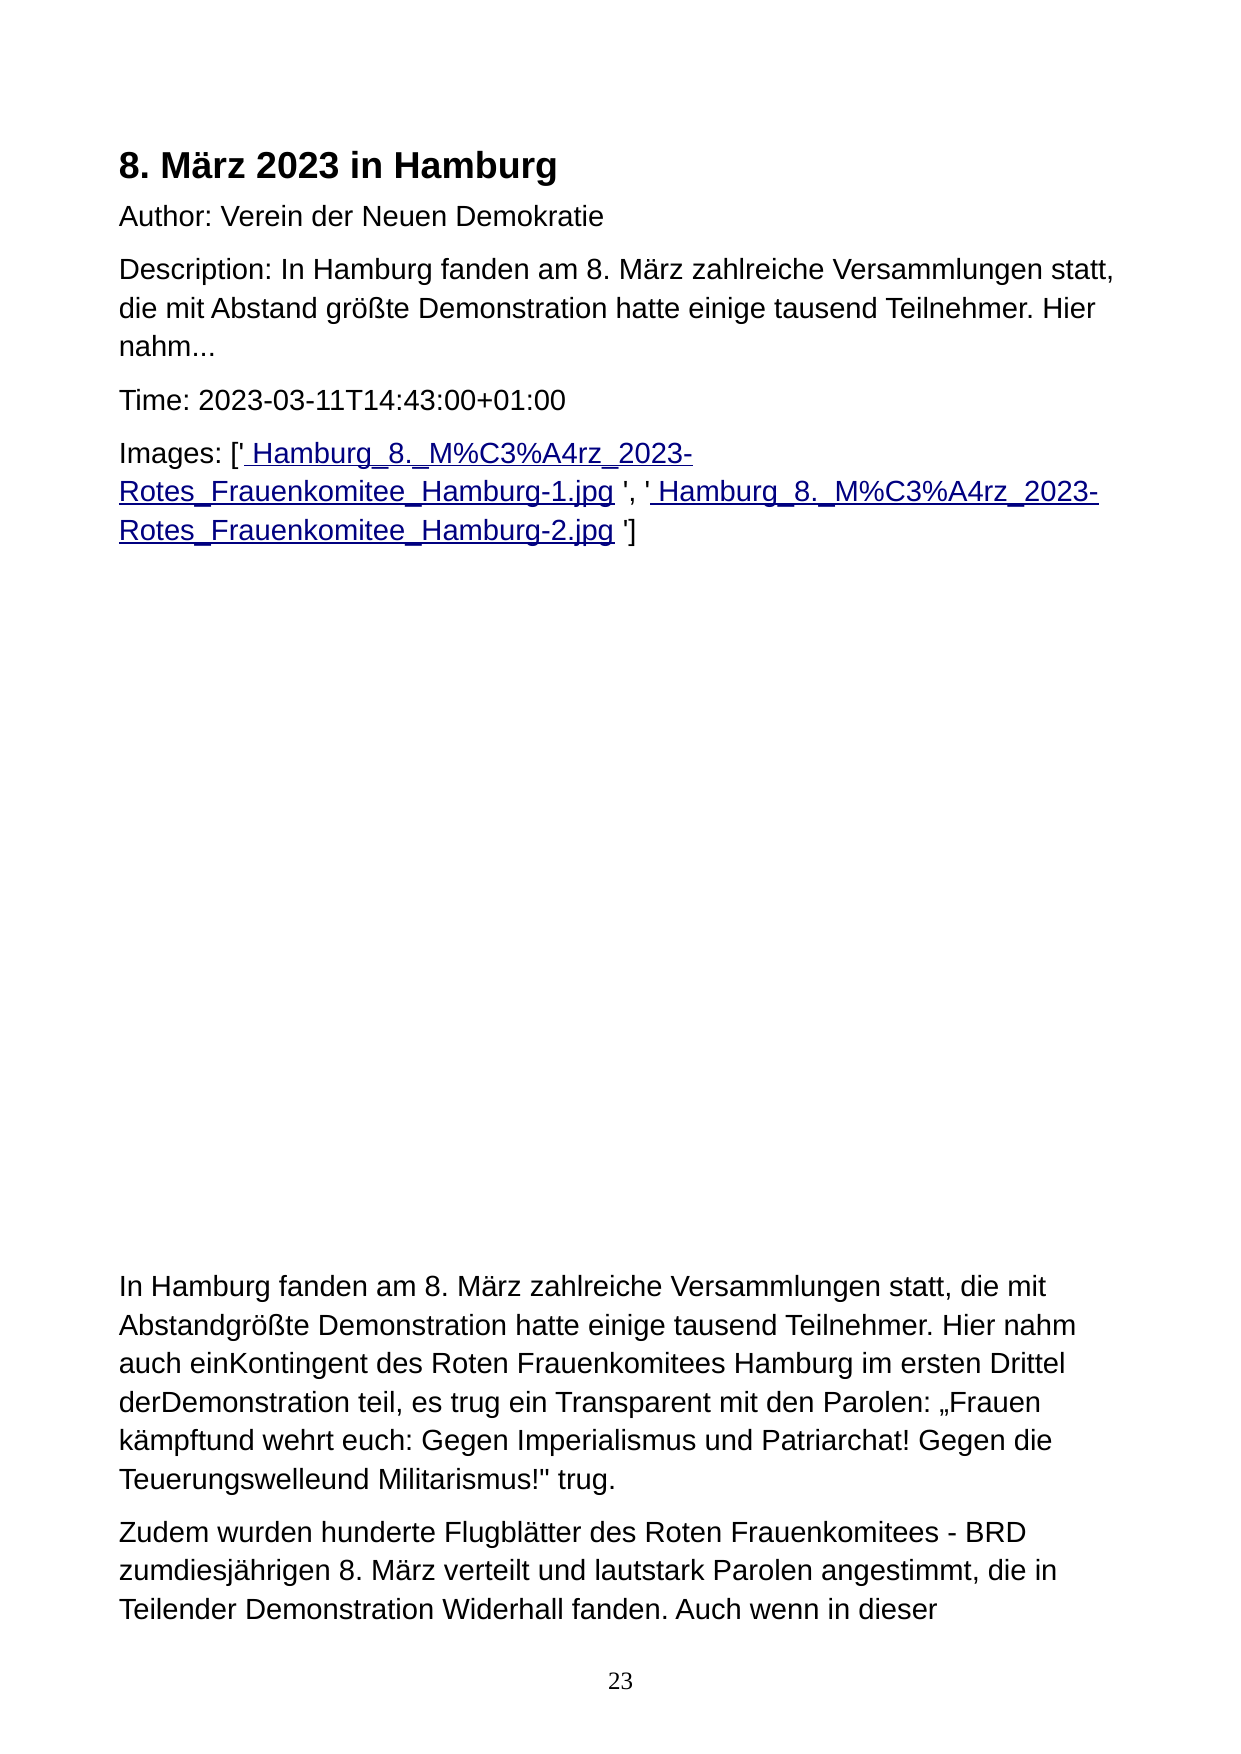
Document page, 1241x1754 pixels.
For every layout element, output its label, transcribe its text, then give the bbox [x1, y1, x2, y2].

text Images: [' Hamburg_8._M%C3%A4rz_2023-Rotes_Frauenkomitee_Hamburg-1.jpg ', ' Hamburg_8._M%C3%A4rz_2023-Rotes_Frauenkomitee_Hamburg-2.jpg '] [118, 436, 1122, 546]
text Zudem wurden hunderte Flugblätter des Roten Frauenkomitees - BRD zumdiesjährigen 8. März verteilt und lautstark Parolen angestimmt, die in Teilender Demonstration Widerhall fanden. Auch wenn in dieser [118, 1515, 1122, 1626]
text In Hamburg fanden am 8. März zahlreiche Versammlungen statt, die mit Abstandgrößte Demonstration hatte einige tausend Teilnehmer. Hier nahm auch einKontingent des Roten Frauenkomitees Hamburg im ersten Drittel derDemonstration teil, es trug ein Transparent mit den Parolen: „Frauen kämpftund wehrt euch: Gegen Imperialismus und Patriarchat! Gegen die Teuerungswelleund Militarismus!" trug. [118, 1269, 1122, 1495]
text Author: Verein der Neuen Demokratie [118, 199, 1122, 233]
text Time: 2023-03-11T14:43:00+01:00 [118, 382, 1122, 416]
subtitle 8. März 2023 in Hamburg [118, 143, 1122, 187]
text Description: In Hamburg fanden am 8. März zahlreiche Versammlungen statt, die mit Abstand größte Demonstration hatte einige tausend Teilnehmer. Hier nahm... [118, 252, 1122, 363]
